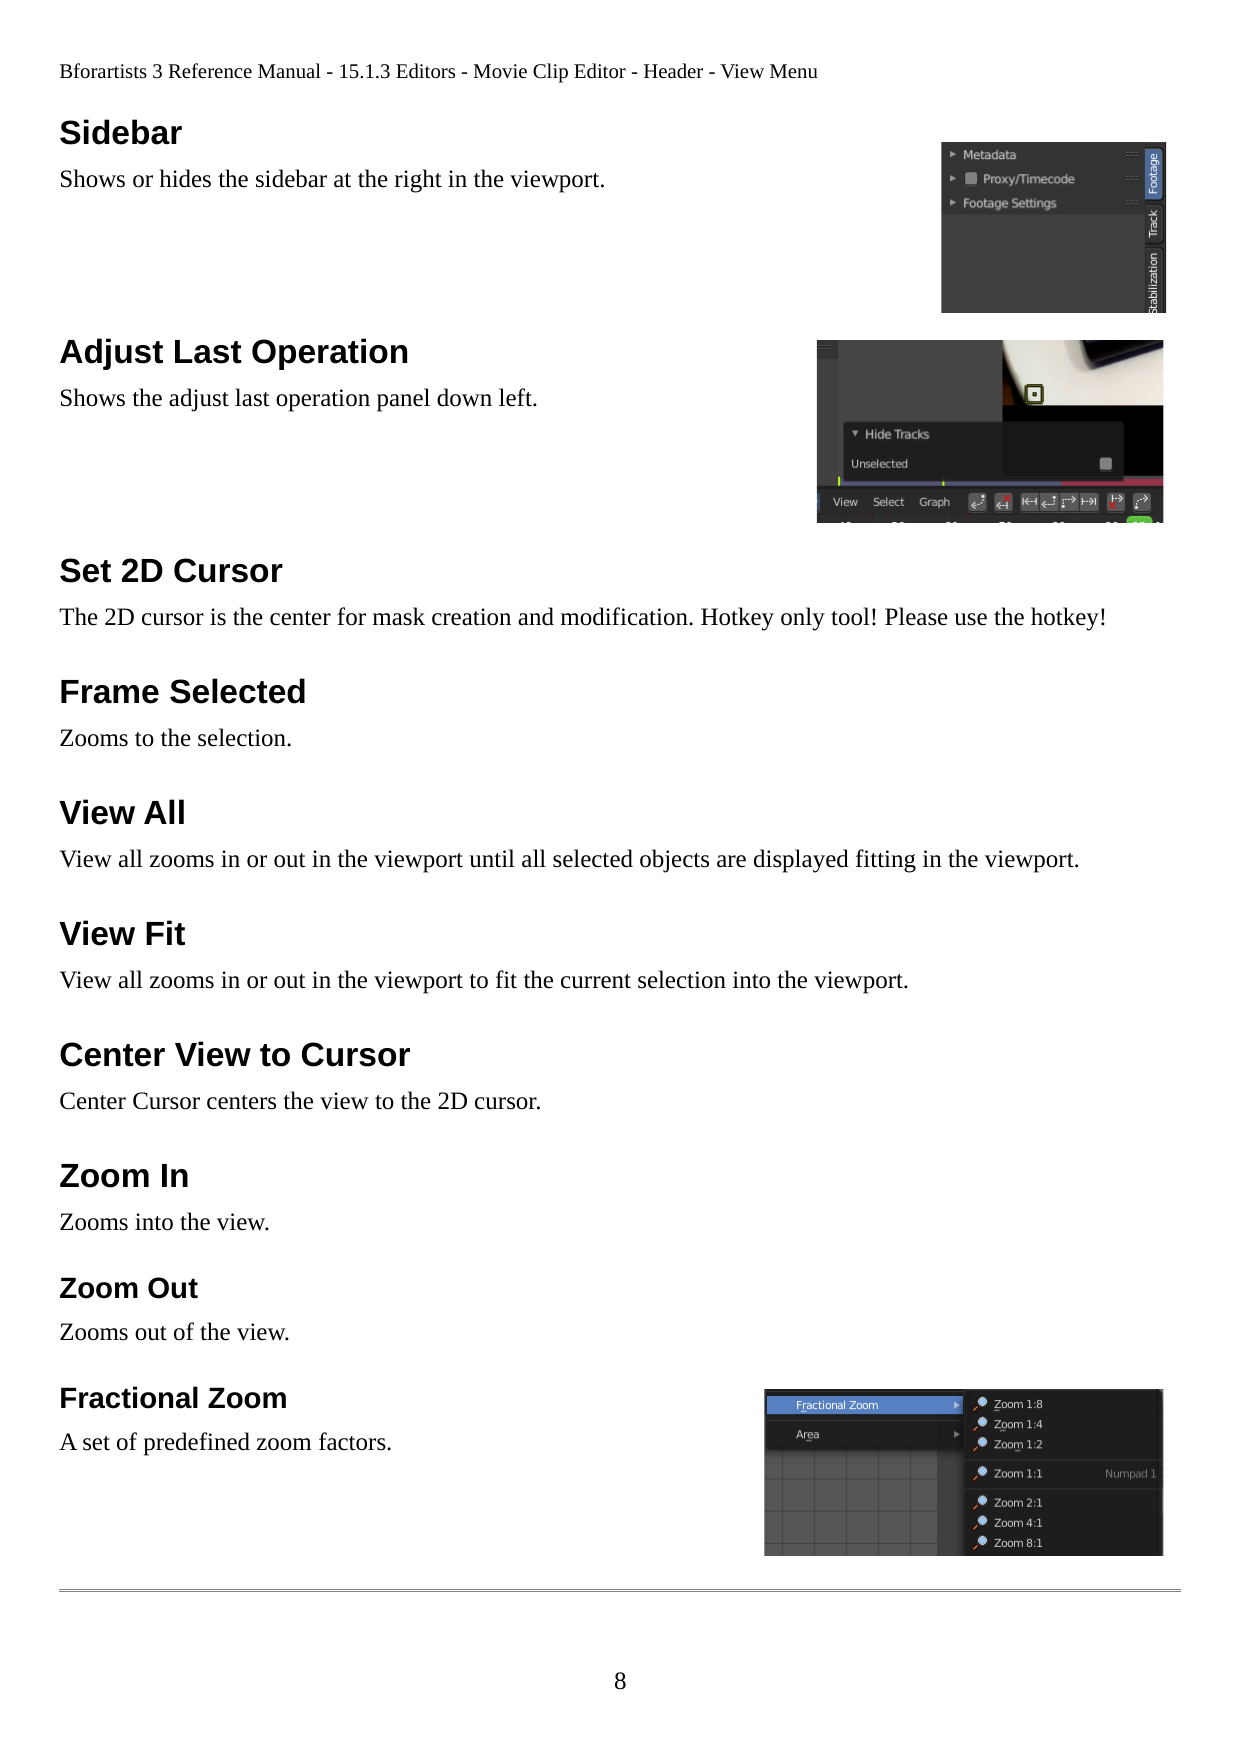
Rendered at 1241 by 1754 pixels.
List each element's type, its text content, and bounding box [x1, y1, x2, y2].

picture [764, 1389, 1164, 1556]
subtitle View All [59, 793, 1181, 832]
subtitle View Fit [59, 914, 1181, 953]
text Shows the adjust last operation panel down left. [59, 383, 816, 412]
subtitle Adjust Last Operation [59, 332, 1181, 370]
text Zooms out of the view. [59, 1317, 1181, 1346]
text Zooms to the selection. [59, 723, 1181, 752]
picture [816, 340, 1164, 523]
text Shows or hides the sidebar at the right in the viewport. [59, 164, 941, 192]
text The 2D cursor is the center for mask creation and modification. Hotkey only tool! Please use the hotkey! [59, 602, 1181, 631]
subtitle Frame Selected [59, 672, 1181, 711]
subtitle Zoom In [59, 1156, 1181, 1195]
subtitle Sidebar [59, 113, 1181, 151]
subtitle Center View to Cursor [59, 1035, 1181, 1074]
text View all zooms in or out in the viewport until all selected objects are displayed fitting in the viewport. [59, 844, 1181, 873]
picture [941, 142, 1167, 313]
subtitle Fractional Zoom [59, 1381, 1181, 1414]
text A set of predefined zoom factors. [59, 1427, 764, 1456]
text View all zooms in or out in the viewport to fit the current selection into the viewport. [59, 965, 1181, 994]
text Zooms into the view. [59, 1207, 1181, 1236]
subtitle Set 2D Cursor [59, 551, 1181, 589]
text Center Cursor centers the view to the 2D cursor. [59, 1086, 1181, 1115]
subtitle Zoom Out [59, 1271, 1181, 1305]
